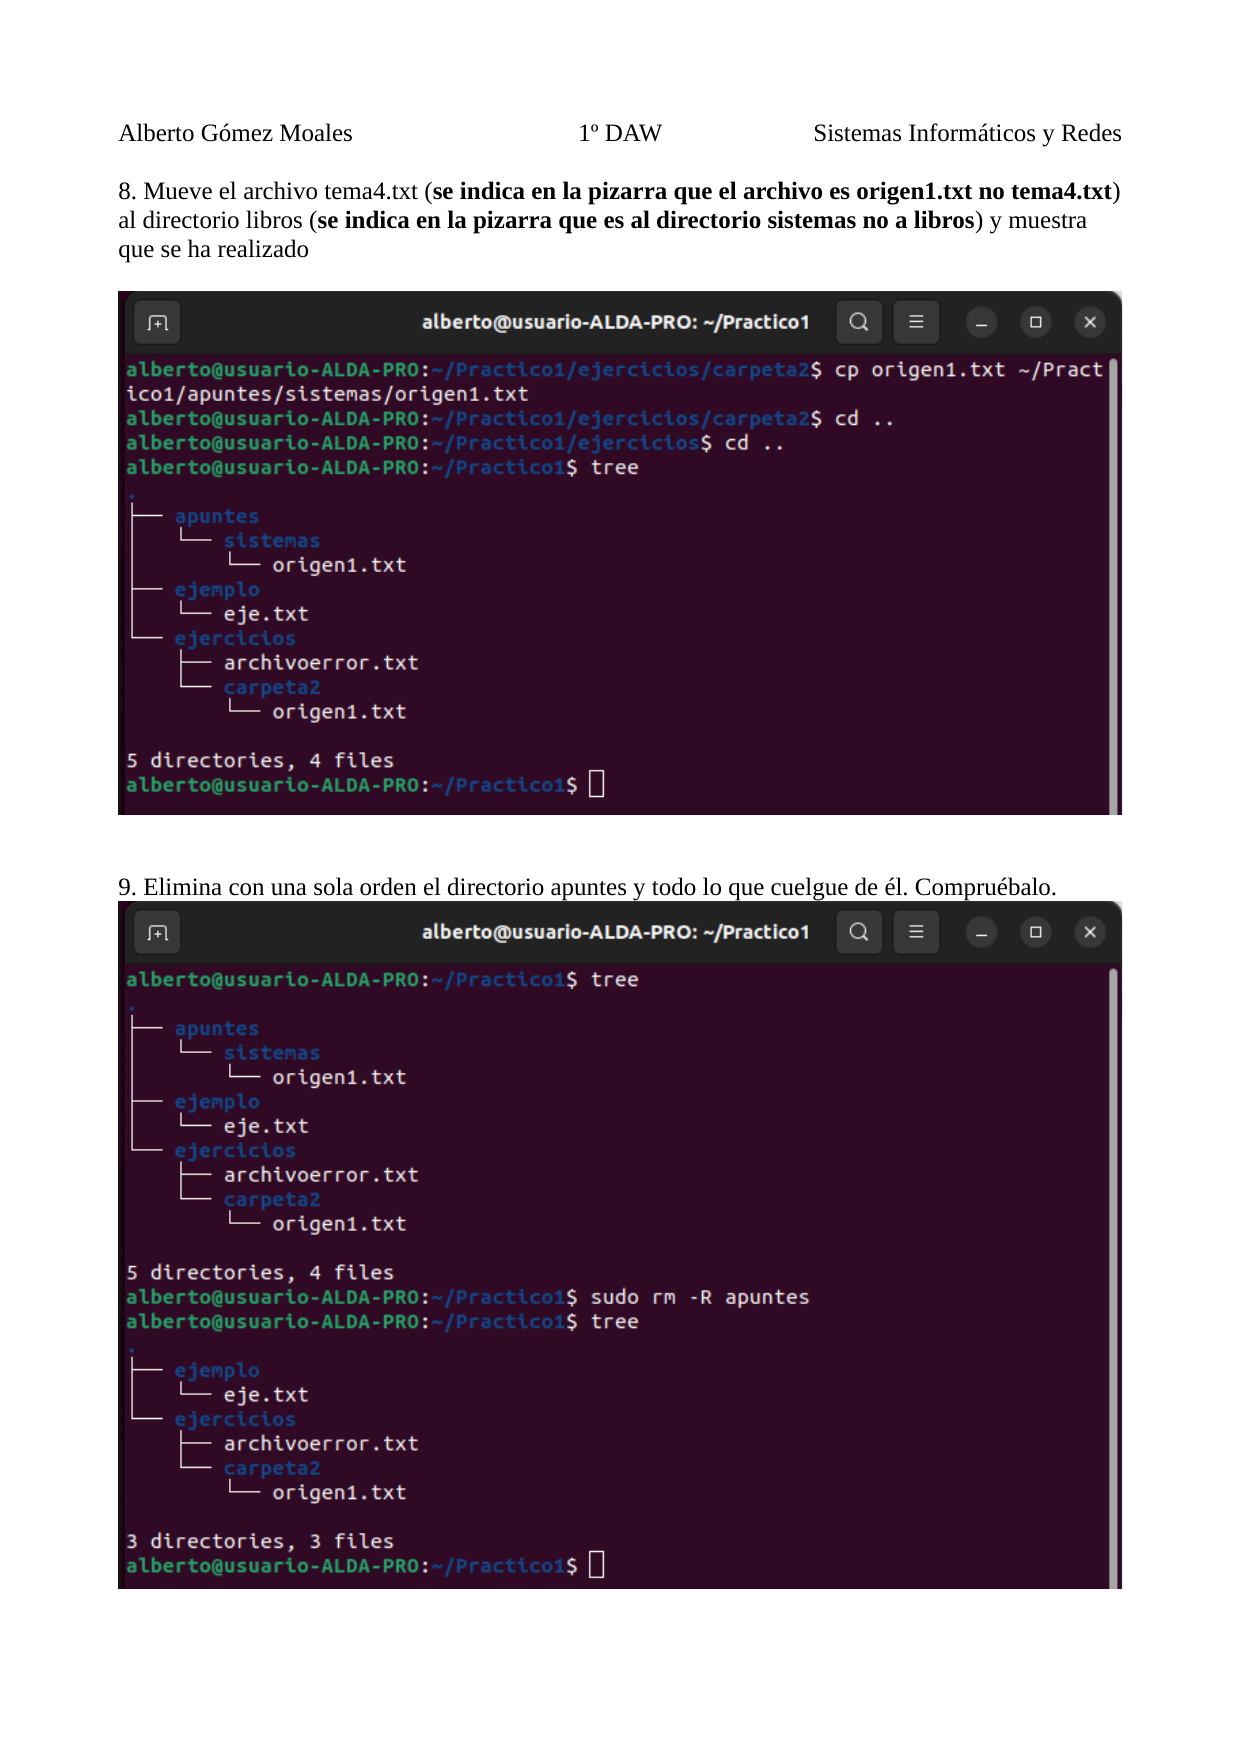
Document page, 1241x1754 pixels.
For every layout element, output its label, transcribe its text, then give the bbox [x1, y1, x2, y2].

picture [118, 291, 1123, 815]
picture [118, 901, 1123, 1589]
text 8. Mueve el archivo tema4.txt (se indica en la pizarra que el archivo es origen1.txt no tema4.txt) al directorio libros (se indica en la pizarra que es al directorio sistemas no a libros) y muestra que se ha realizado [118, 176, 1122, 263]
text 9. Elimina con una sola orden el directorio apuntes y todo lo que cuelgue de él. Compruébalo. [118, 872, 1122, 901]
